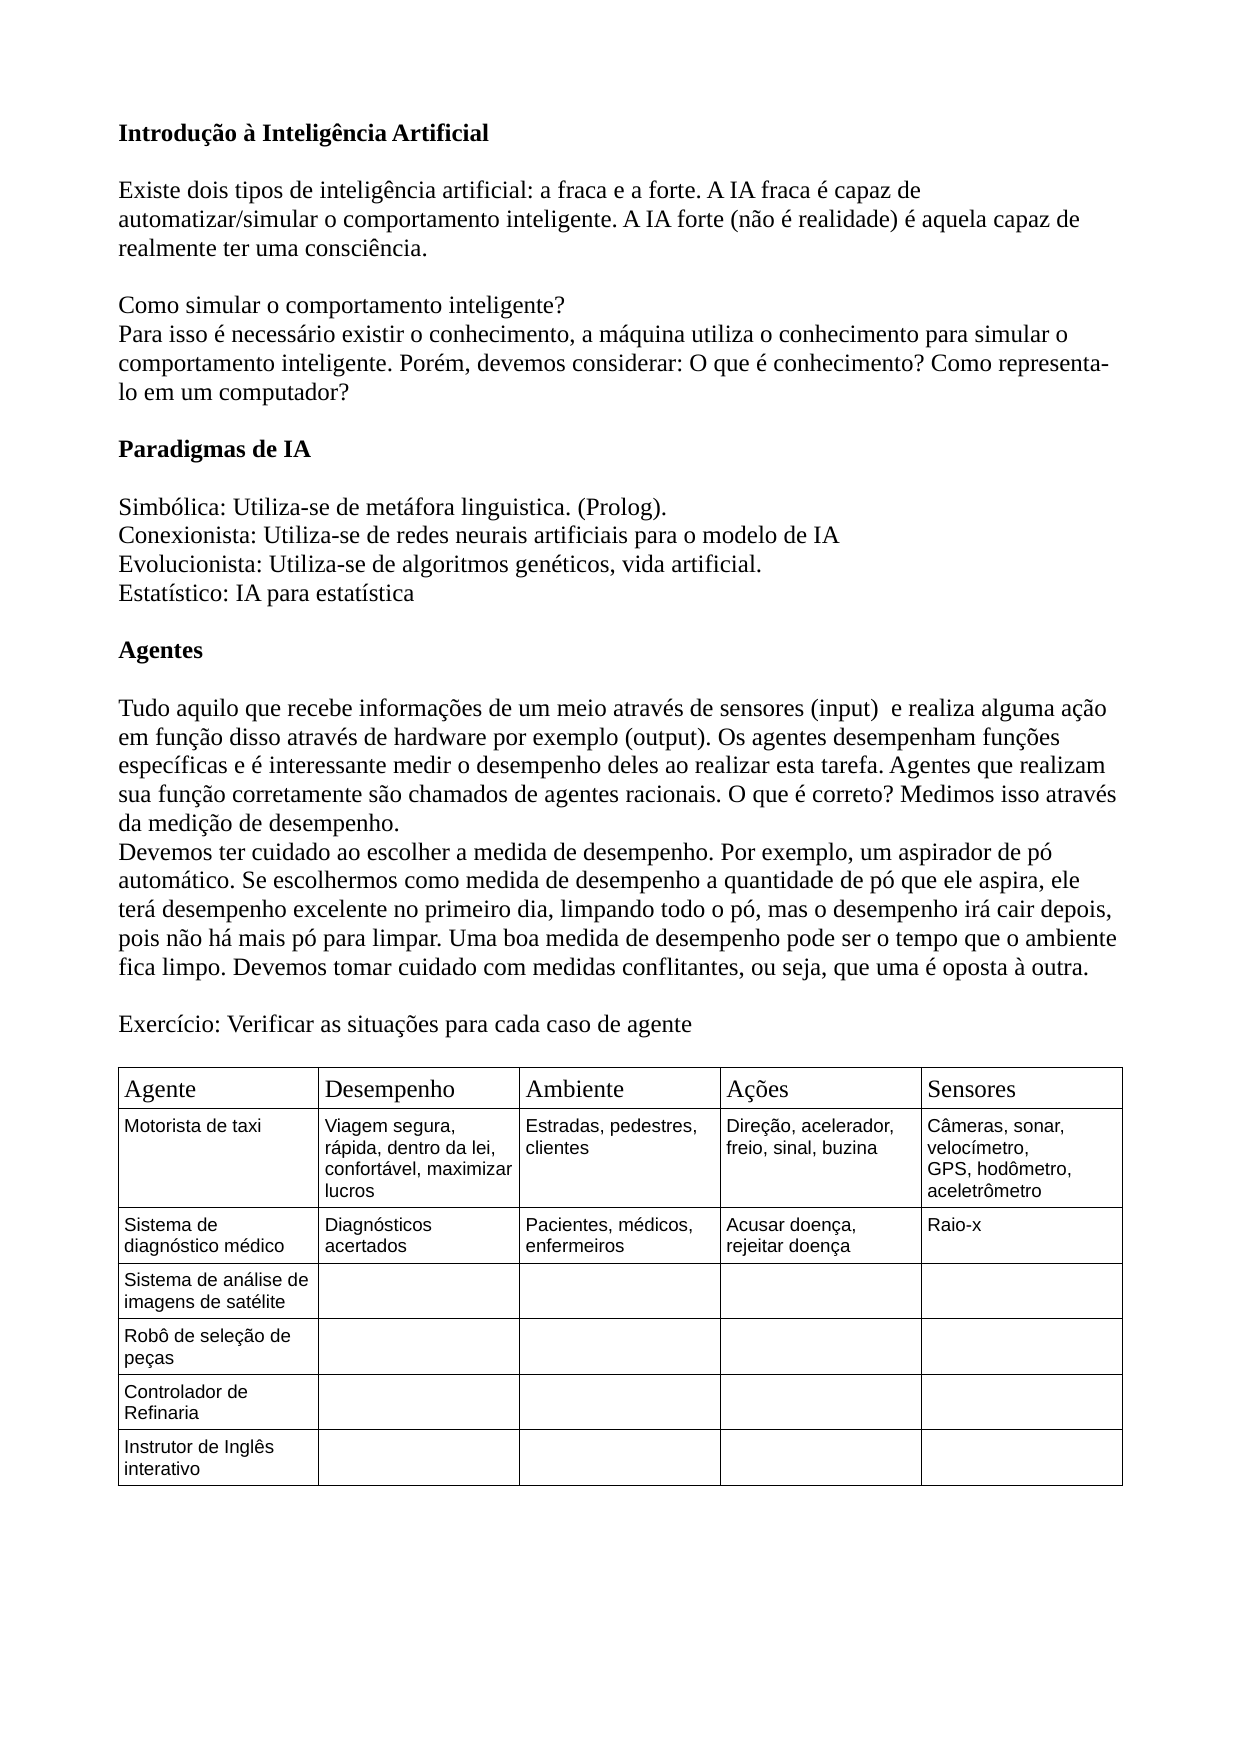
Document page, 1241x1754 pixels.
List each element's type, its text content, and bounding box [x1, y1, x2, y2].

text Introdução à Inteligência Artificial [118, 118, 1122, 147]
table_cell [319, 1430, 519, 1485]
table_cell [520, 1430, 720, 1485]
table_header Agente [119, 1068, 318, 1108]
table_cell [721, 1375, 921, 1429]
table_header Sensores [922, 1068, 1122, 1108]
text Existe dois tipos de inteligência artificial: a fraca e a forte. A IA fraca é capaz de automatizar/simular o comportamento inteligente. A IA forte (não é realidade) é aquela capaz de realmente ter uma consciência. [118, 176, 1122, 262]
table_header Ações [721, 1068, 921, 1108]
table_cell [319, 1264, 519, 1318]
table_cell [721, 1319, 921, 1374]
table_cell Pacientes, médicos, enfermeiros [520, 1208, 720, 1262]
text Simbólica: Utiliza-se de metáfora linguistica. (Prolog). [118, 492, 1122, 521]
text Estatístico: IA para estatística [118, 578, 1122, 607]
table_cell Controlador de Refinaria [119, 1375, 318, 1429]
table_cell [520, 1264, 720, 1318]
table_cell [922, 1430, 1122, 1485]
table_header Ambiente [520, 1068, 720, 1108]
text Para isso é necessário existir o conhecimento, a máquina utiliza o conhecimento para simular o comportamento inteligente. Porém, devemos considerar: O que é conhecimento? Como representa-lo em um computador? [118, 319, 1122, 406]
table_cell [922, 1375, 1122, 1429]
text Evolucionista: Utiliza-se de algoritmos genéticos, vida artificial. [118, 549, 1122, 578]
table_cell [922, 1319, 1122, 1374]
table_cell Acusar doença, rejeitar doença [721, 1208, 921, 1262]
table_cell Motorista de taxi [119, 1109, 318, 1207]
table_cell [922, 1264, 1122, 1318]
table_cell Estradas, pedestres, clientes [520, 1109, 720, 1207]
text Tudo aquilo que recebe informações de um meio através de sensores (input) e realiza alguma ação em função disso através de hardware por exemplo (output). Os agentes desempenham funções específicas e é interessante medir o desempenho deles ao realizar esta tarefa. Agentes que realizam sua função corretamente são chamados de agentes racionais. O que é correto? Medimos isso através da medição de desempenho. [118, 693, 1122, 837]
table_header Desempenho [319, 1068, 519, 1108]
table_cell Direção, acelerador, freio, sinal, buzina [721, 1109, 921, 1207]
table_cell Diagnósticos acertados [319, 1208, 519, 1262]
table_cell Sistema de análise de imagens de satélite [119, 1264, 318, 1318]
text Conexionista: Utiliza-se de redes neurais artificiais para o modelo de IA [118, 521, 1122, 549]
table_cell [319, 1319, 519, 1374]
table_cell [721, 1430, 921, 1485]
text Exercício: Verificar as situações para cada caso de agente [118, 1009, 1122, 1038]
table_cell Raio-x [922, 1208, 1122, 1262]
table_cell Sistema de diagnóstico médico [119, 1208, 318, 1262]
text Agentes [118, 636, 1122, 664]
table_cell Viagem segura, rápida, dentro da lei, confortável, maximizar lucros [319, 1109, 519, 1207]
table_cell Instrutor de Inglês interativo [119, 1430, 318, 1485]
table_cell [520, 1375, 720, 1429]
table_cell [721, 1264, 921, 1318]
table_cell Robô de seleção de peças [119, 1319, 318, 1374]
text Como simular o comportamento inteligente? [118, 291, 1122, 319]
table_cell [319, 1375, 519, 1429]
table_cell Câmeras, sonar, velocímetro, GPS, hodômetro, aceletrômetro [922, 1109, 1122, 1207]
text Paradigmas de IA [118, 434, 1122, 463]
table_cell [520, 1319, 720, 1374]
text Devemos ter cuidado ao escolher a medida de desempenho. Por exemplo, um aspirador de pó automático. Se escolhermos como medida de desempenho a quantidade de pó que ele aspira, ele terá desempenho excelente no primeiro dia, limpando todo o pó, mas o desempenho irá cair depois, pois não há mais pó para limpar. Uma boa medida de desempenho pode ser o tempo que o ambiente fica limpo. Devemos tomar cuidado com medidas conflitantes, ou seja, que uma é oposta à outra. [118, 837, 1122, 981]
